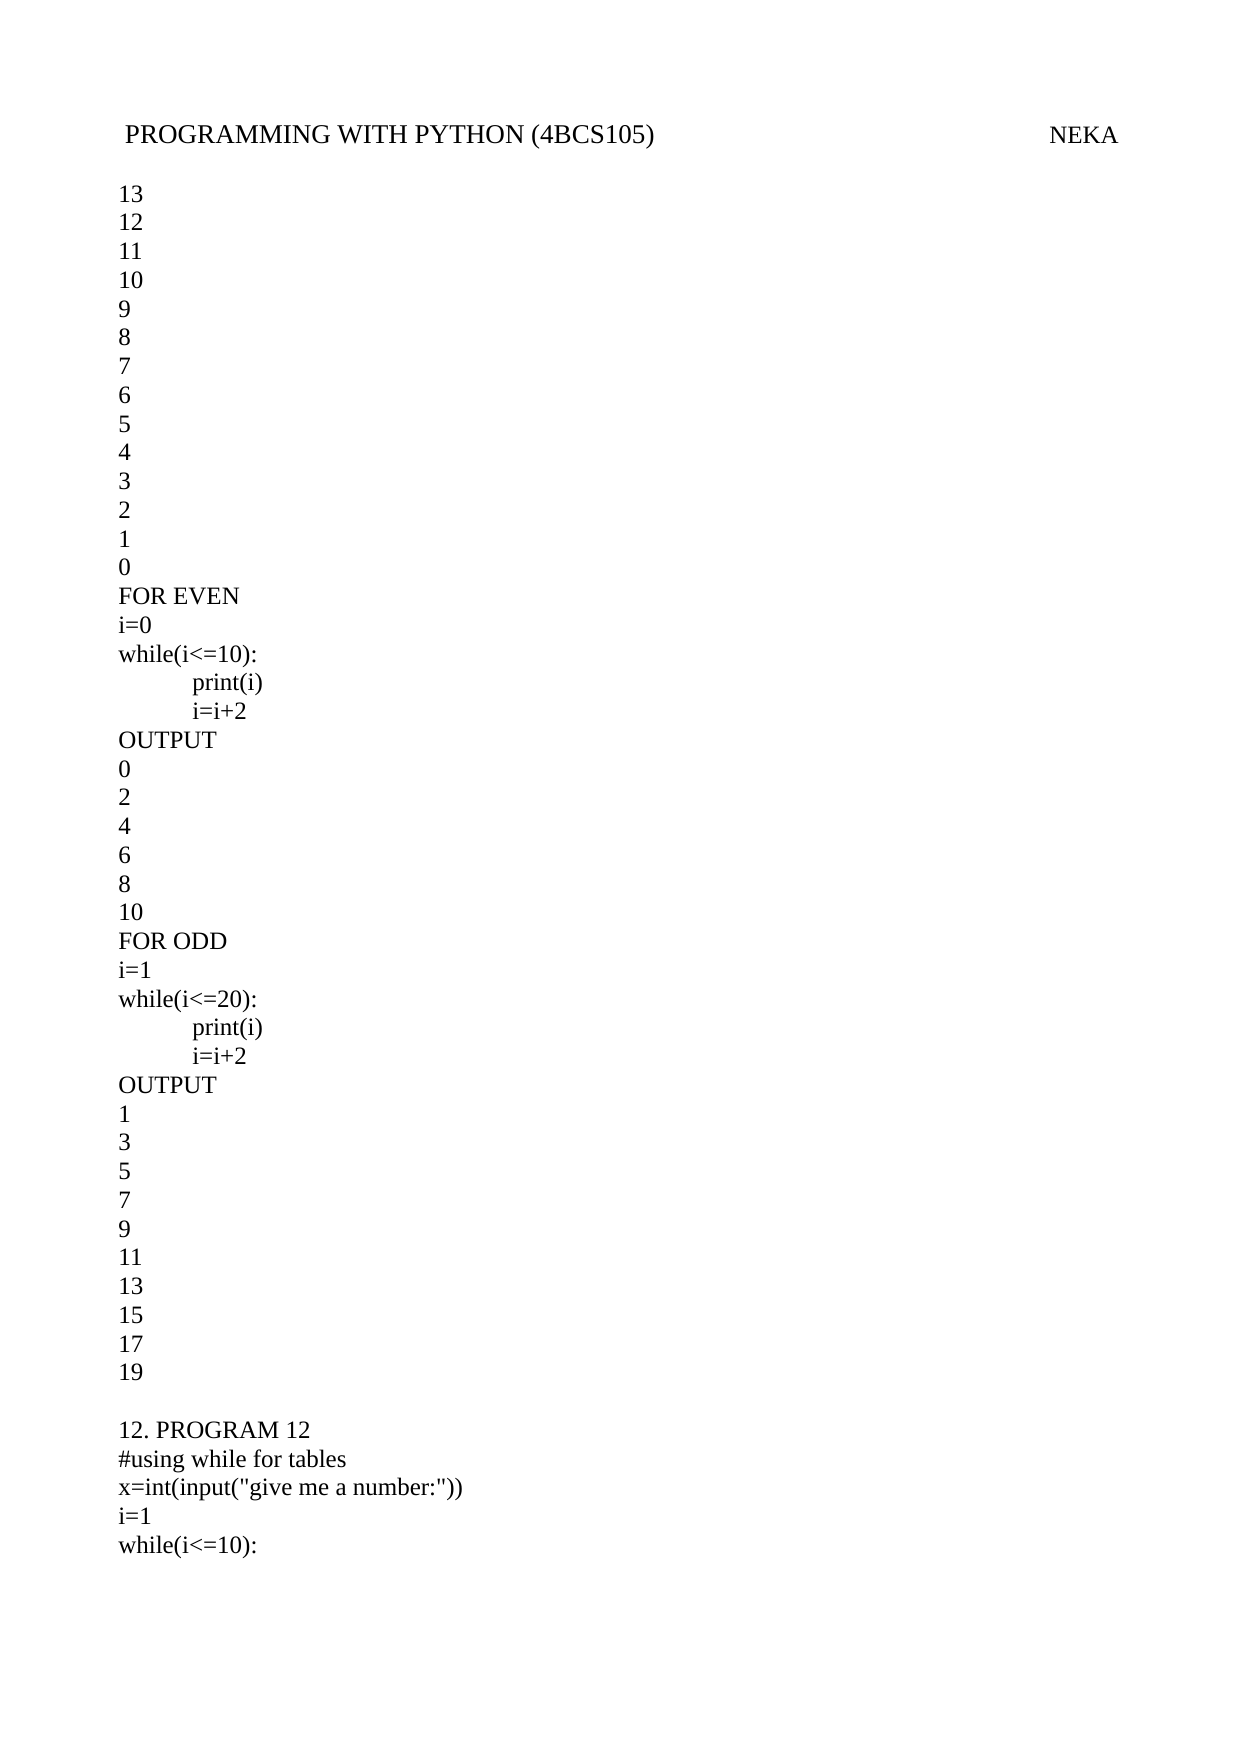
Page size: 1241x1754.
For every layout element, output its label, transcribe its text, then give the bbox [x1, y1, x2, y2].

text i=i+2 [118, 1041, 1122, 1070]
text #using while for tables [118, 1444, 1122, 1472]
text 6 [118, 380, 1122, 409]
text FOR ODD [118, 926, 1122, 955]
text 6 [118, 840, 1122, 869]
text 4 [118, 437, 1122, 466]
text i=1 [118, 1501, 1122, 1530]
text OUTPUT [118, 1070, 1122, 1099]
text 5 [118, 1156, 1122, 1185]
text 3 [118, 1127, 1122, 1156]
text 19 [118, 1357, 1122, 1386]
text while(i<=10): [118, 639, 1122, 667]
text 11 [118, 1242, 1122, 1271]
text 2 [118, 495, 1122, 524]
text 1 [118, 524, 1122, 552]
text print(i) [118, 1012, 1122, 1041]
text x=int(input("give me a number:")) [118, 1472, 1122, 1501]
text 8 [118, 322, 1122, 351]
text 11 [118, 236, 1122, 265]
text print(i) [118, 667, 1122, 696]
text 7 [118, 351, 1122, 380]
text 5 [118, 409, 1122, 437]
text 17 [118, 1329, 1122, 1357]
text 12 [118, 207, 1122, 236]
text 13 [118, 1271, 1122, 1300]
text 3 [118, 466, 1122, 495]
text OUTPUT [118, 725, 1122, 754]
text 8 [118, 869, 1122, 897]
text while(i<=10): [118, 1530, 1122, 1559]
text 10 [118, 265, 1122, 294]
text 0 [118, 552, 1122, 581]
text 0 [118, 754, 1122, 782]
text FOR EVEN [118, 581, 1122, 610]
text 9 [118, 1214, 1122, 1242]
text i=i+2 [118, 696, 1122, 725]
text i=0 [118, 610, 1122, 639]
text 9 [118, 294, 1122, 322]
text i=1 [118, 955, 1122, 984]
text 15 [118, 1300, 1122, 1329]
text 4 [118, 811, 1122, 840]
text 10 [118, 897, 1122, 926]
text 2 [118, 782, 1122, 811]
text 7 [118, 1185, 1122, 1214]
text 12. PROGRAM 12 [118, 1415, 1122, 1444]
text 1 [118, 1099, 1122, 1127]
text while(i<=20): [118, 984, 1122, 1012]
text 13 [118, 179, 1122, 207]
